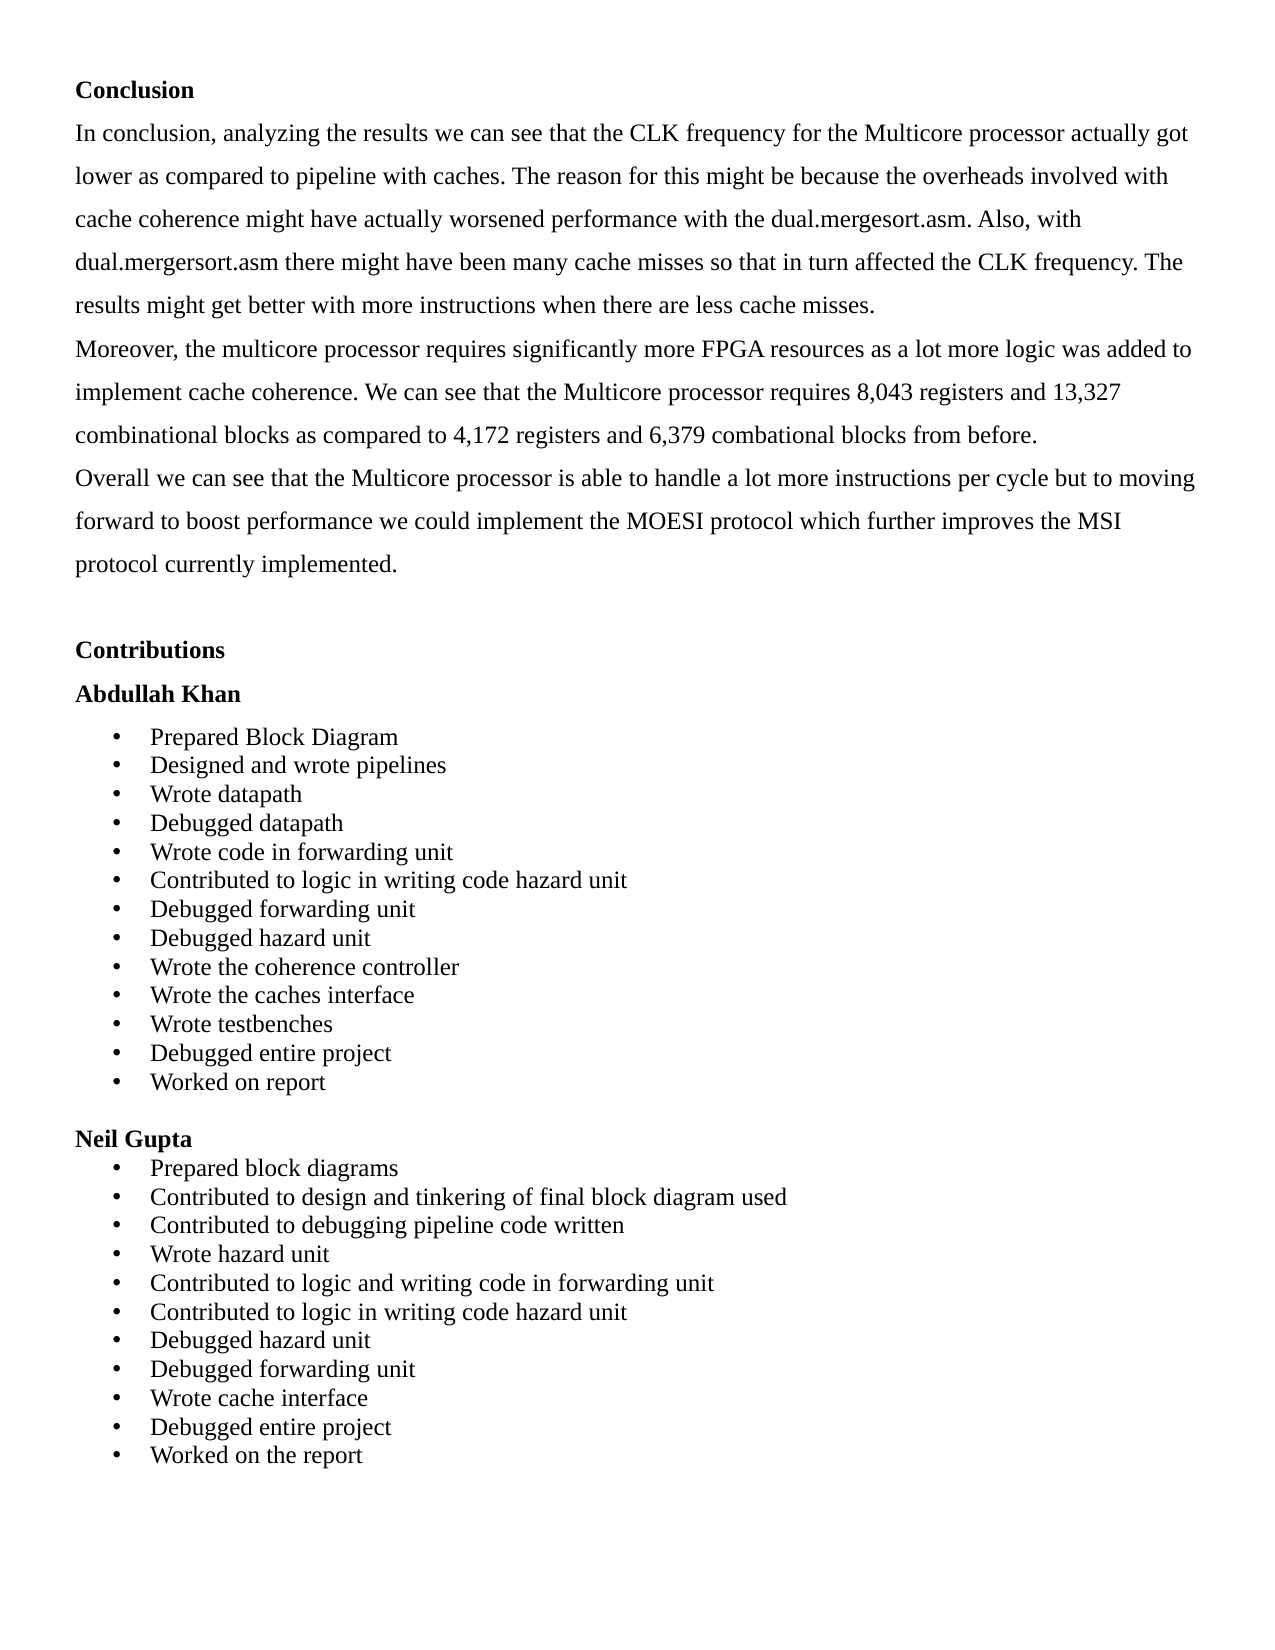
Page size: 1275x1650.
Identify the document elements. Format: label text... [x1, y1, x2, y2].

list Wrote the coherence controller [112, 952, 1200, 981]
text Contributions [75, 636, 1200, 664]
list Contributed to debugging pipeline code written [112, 1211, 1200, 1239]
list Wrote datapath [112, 779, 1200, 808]
list Worked on report [112, 1067, 1200, 1096]
list Wrote hazard unit [112, 1239, 1200, 1268]
list Designed and wrote pipelines [112, 751, 1200, 779]
list Debugged entire project [112, 1038, 1200, 1067]
text Moreover, the multicore processor requires significantly more FPGA resources as a lot more logic was added to implement cache coherence. We can see that the Multicore processor requires 8,043 registers and 13,327 combinational blocks as compared to 4,172 registers and 6,379 combational blocks from before. [75, 334, 1200, 449]
list Debugged forwarding unit [112, 1354, 1200, 1383]
list Prepared block diagrams [112, 1153, 1200, 1182]
text Abdullah Khan [75, 679, 1200, 707]
list Debugged hazard unit [112, 1326, 1200, 1354]
list Worked on the report [112, 1441, 1200, 1469]
list Wrote the caches interface [112, 981, 1200, 1009]
list Prepared Block Diagram [112, 722, 1200, 751]
list Contributed to design and tinkering of final block diagram used [112, 1182, 1200, 1211]
text Neil Gupta [75, 1124, 1200, 1153]
list Wrote cache interface [112, 1383, 1200, 1412]
text Conclusion [75, 75, 1200, 104]
list Debugged entire project [112, 1412, 1200, 1441]
list Wrote code in forwarding unit [112, 837, 1200, 866]
text Overall we can see that the Multicore processor is able to handle a lot more instructions per cycle but to moving forward to boost performance we could implement the MOESI protocol which further improves the MSI protocol currently implemented. [75, 463, 1200, 578]
list Debugged hazard unit [112, 923, 1200, 952]
list Debugged forwarding unit [112, 894, 1200, 923]
list Contributed to logic and writing code in forwarding unit [112, 1268, 1200, 1297]
list Contributed to logic in writing code hazard unit [112, 1297, 1200, 1326]
list Contributed to logic in writing code hazard unit [112, 866, 1200, 894]
list Debugged datapath [112, 808, 1200, 837]
text In conclusion, analyzing the results we can see that the CLK frequency for the Multicore processor actually got lower as compared to pipeline with caches. The reason for this might be because the overheads involved with cache coherence might have actually worsened performance with the dual.mergesort.asm. Also, with dual.mergersort.asm there might have been many cache misses so that in turn affected the CLK frequency. The results might get better with more instructions when there are less cache misses. [75, 118, 1200, 319]
list Wrote testbenches [112, 1009, 1200, 1038]
